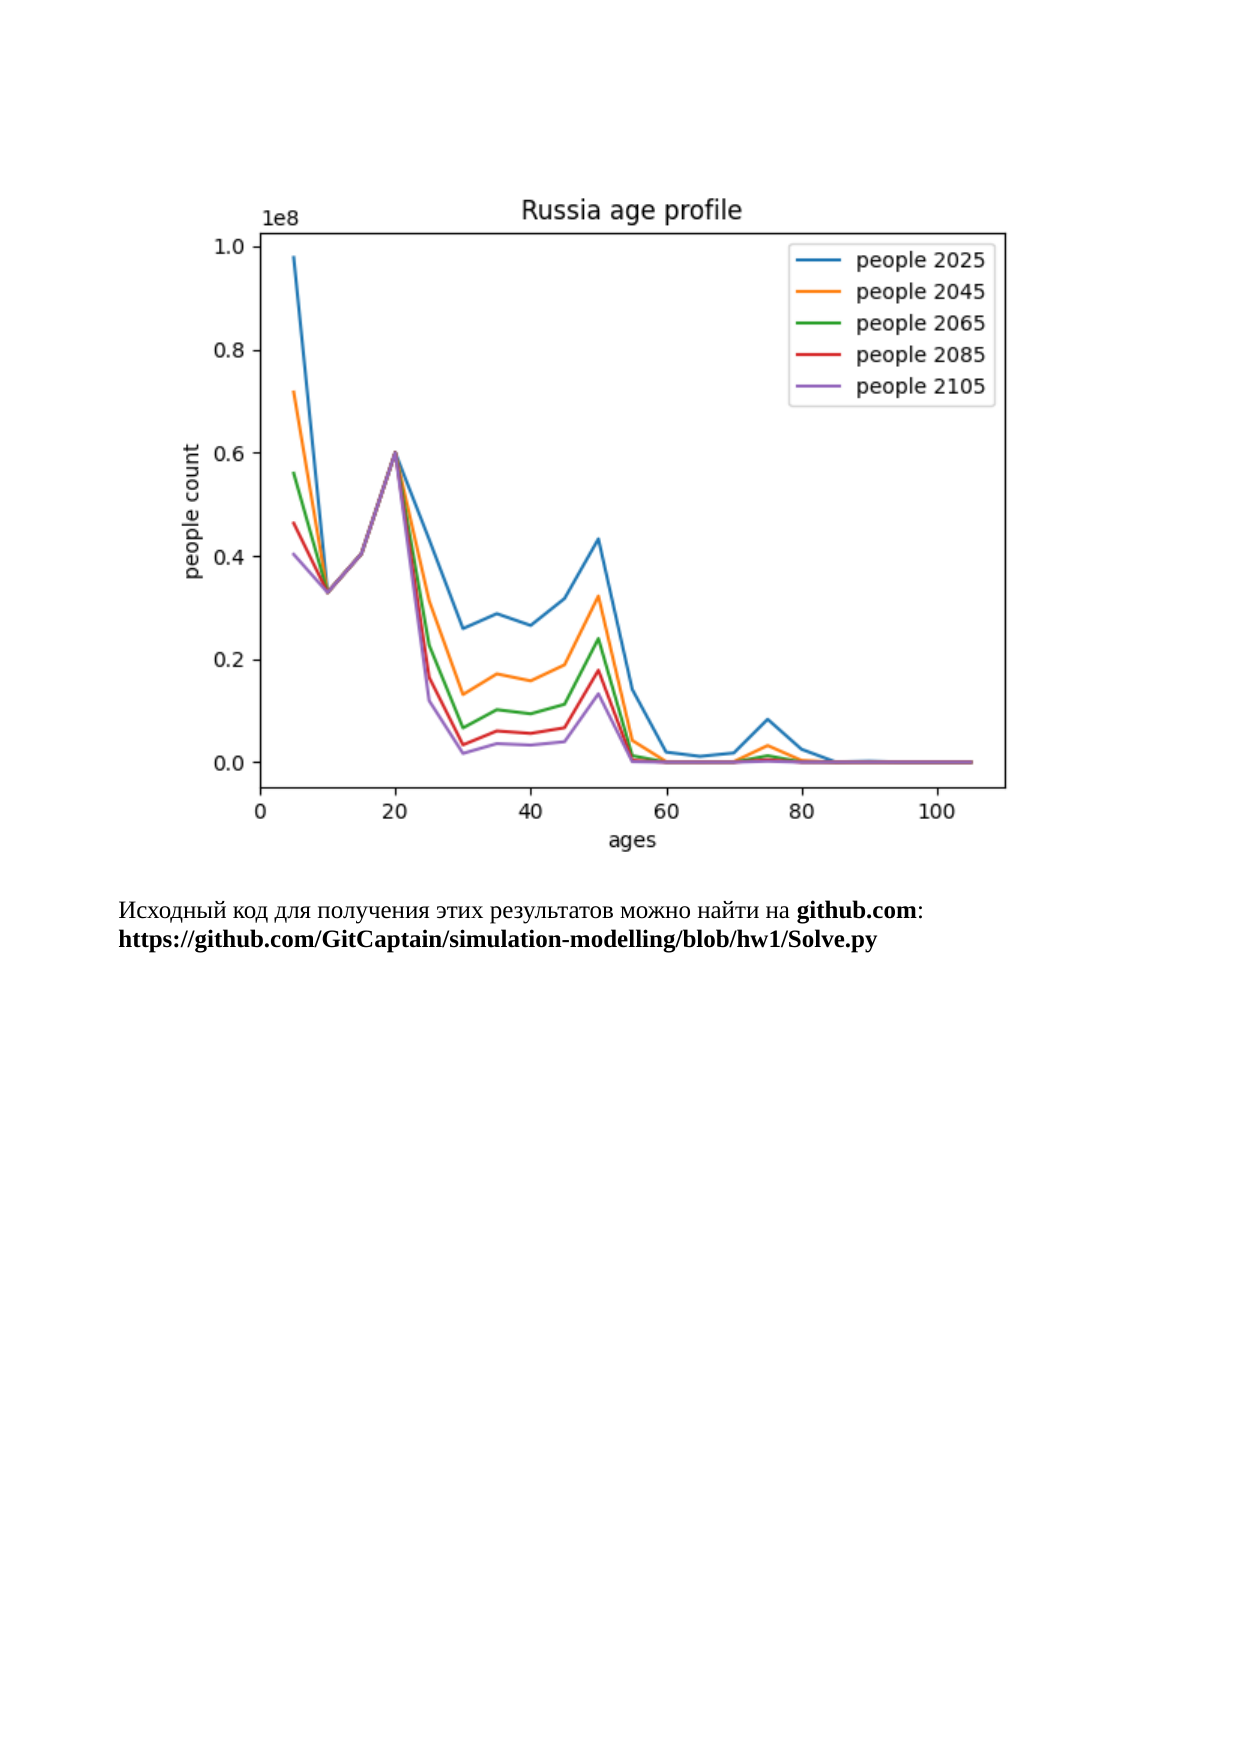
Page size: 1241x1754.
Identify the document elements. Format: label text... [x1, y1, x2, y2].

text https://github.com/GitCaptain/simulation-modelling/blob/hw1/Solve.py [118, 924, 1122, 953]
picture [140, 146, 1100, 867]
text Исходный код для получения этих результатов можно найти на github.com: [118, 896, 1122, 924]
